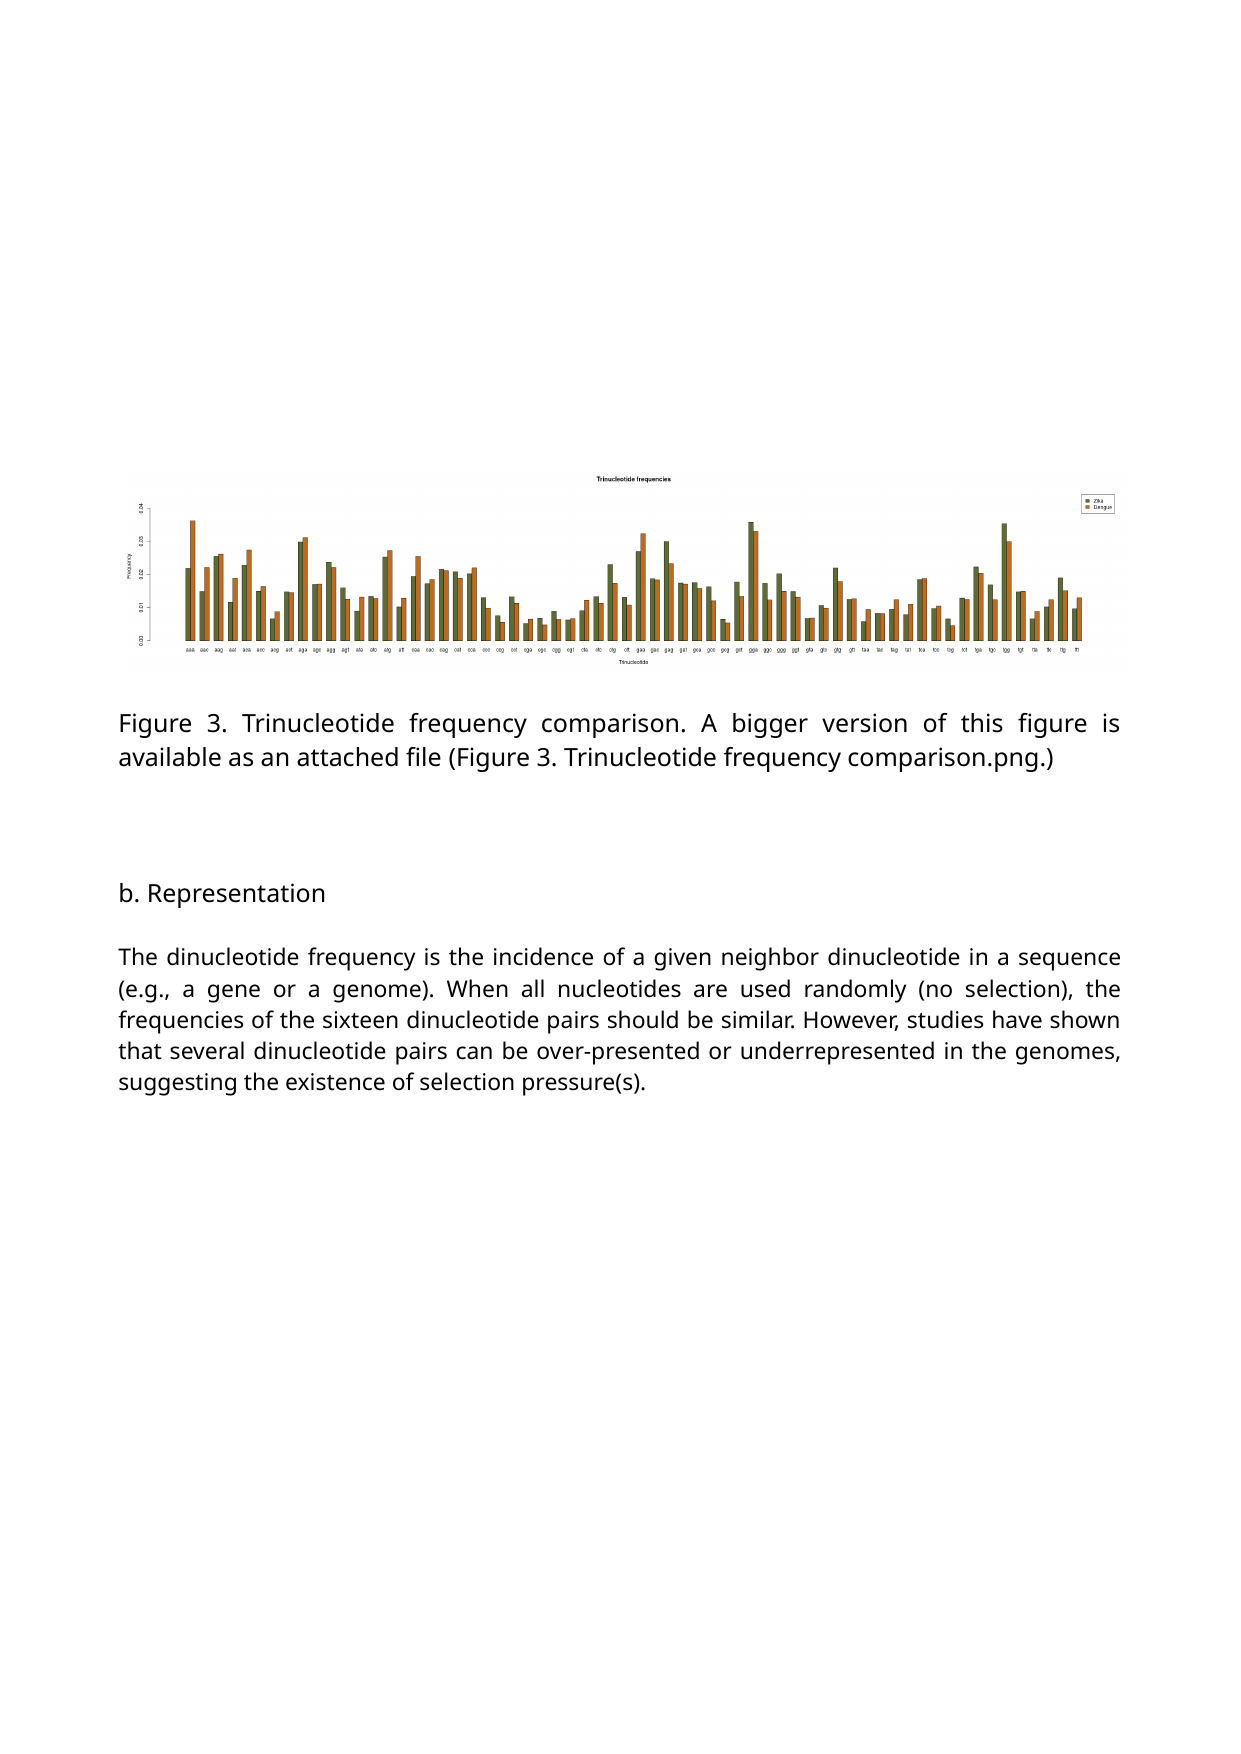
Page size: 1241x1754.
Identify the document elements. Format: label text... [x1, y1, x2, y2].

text Figure 3. Trinucleotide frequency comparison. A bigger version of this figure is available as an attached file (Figure 3. Trinucleotide frequency comparison.png.) [118, 706, 1122, 774]
text b. Representation [118, 876, 1122, 910]
text The dinucleotide frequency is the incidence of a given neighbor dinucleotide in a sequence (e.g., a gene or a genome). When all nucleotides are used randomly (no selection), the frequencies of the sixteen dinucleotide pairs should be similar. However, studies have shown that several dinucleotide pairs can be over-presented or underrepresented in the genomes, suggesting the existence of selection pressure(s). [118, 941, 1122, 1097]
picture [126, 466, 1130, 672]
